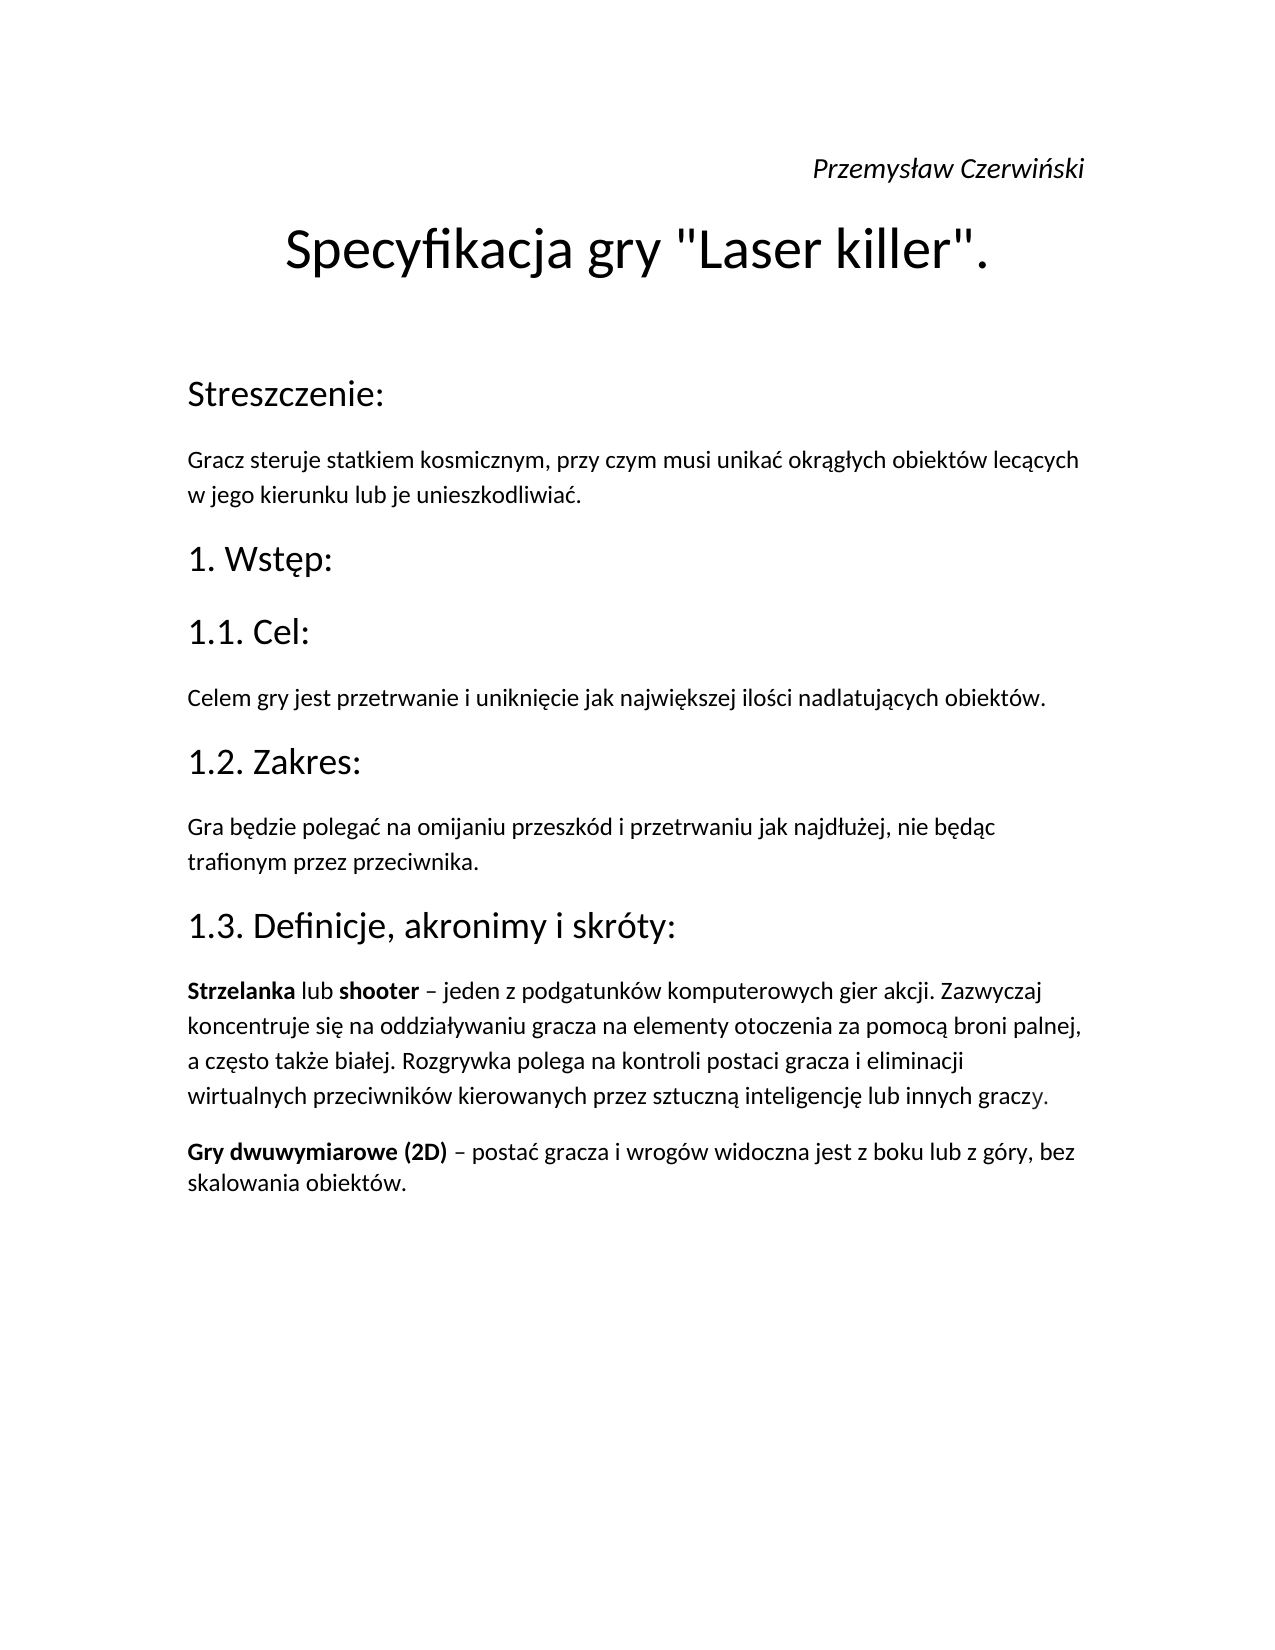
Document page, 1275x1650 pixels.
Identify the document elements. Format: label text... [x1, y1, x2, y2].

text Gry dwuwymiarowe (2D) – postać gracza i wrogów widoczna jest z boku lub z góry, bez skalowania obiektów. [187, 1137, 1087, 1198]
text Strzelanka lub shooter – jeden z podgatunków komputerowych gier akcji. Zazwyczaj koncentruje się na oddziaływaniu gracza na elementy otoczenia za pomocą broni palnej, a często także białej. Rozgrywka polega na kontroli postaci gracza i eliminacji wirtualnych przeciwników kierowanych przez sztuczną inteligencję lub innych graczy. [187, 976, 1087, 1111]
text 1.1. Cel: [187, 608, 1087, 654]
text Streszczenie: [187, 370, 1087, 416]
text Specyfikacja gry "Laser killer". [187, 212, 1087, 283]
text Przemysław Czerwiński [187, 150, 1087, 186]
text Gracz steruje statkiem kosmicznym, przy czym musi unikać okrągłych obiektów lecących w jego kierunku lub je unieszkodliwiać. [187, 444, 1087, 509]
text Gra będzie polegać na omijaniu przeszkód i przetrwaniu jak najdłużej, nie będąc trafionym przez przeciwnika. [187, 811, 1087, 877]
text 1. Wstęp: [187, 535, 1087, 581]
text 1.2. Zakres: [187, 738, 1087, 783]
text Celem gry jest przetrwanie i uniknięcie jak największej ilości nadlatujących obiektów. [187, 682, 1087, 712]
text 1.3. Definicje, akronimy i skróty: [187, 902, 1087, 948]
